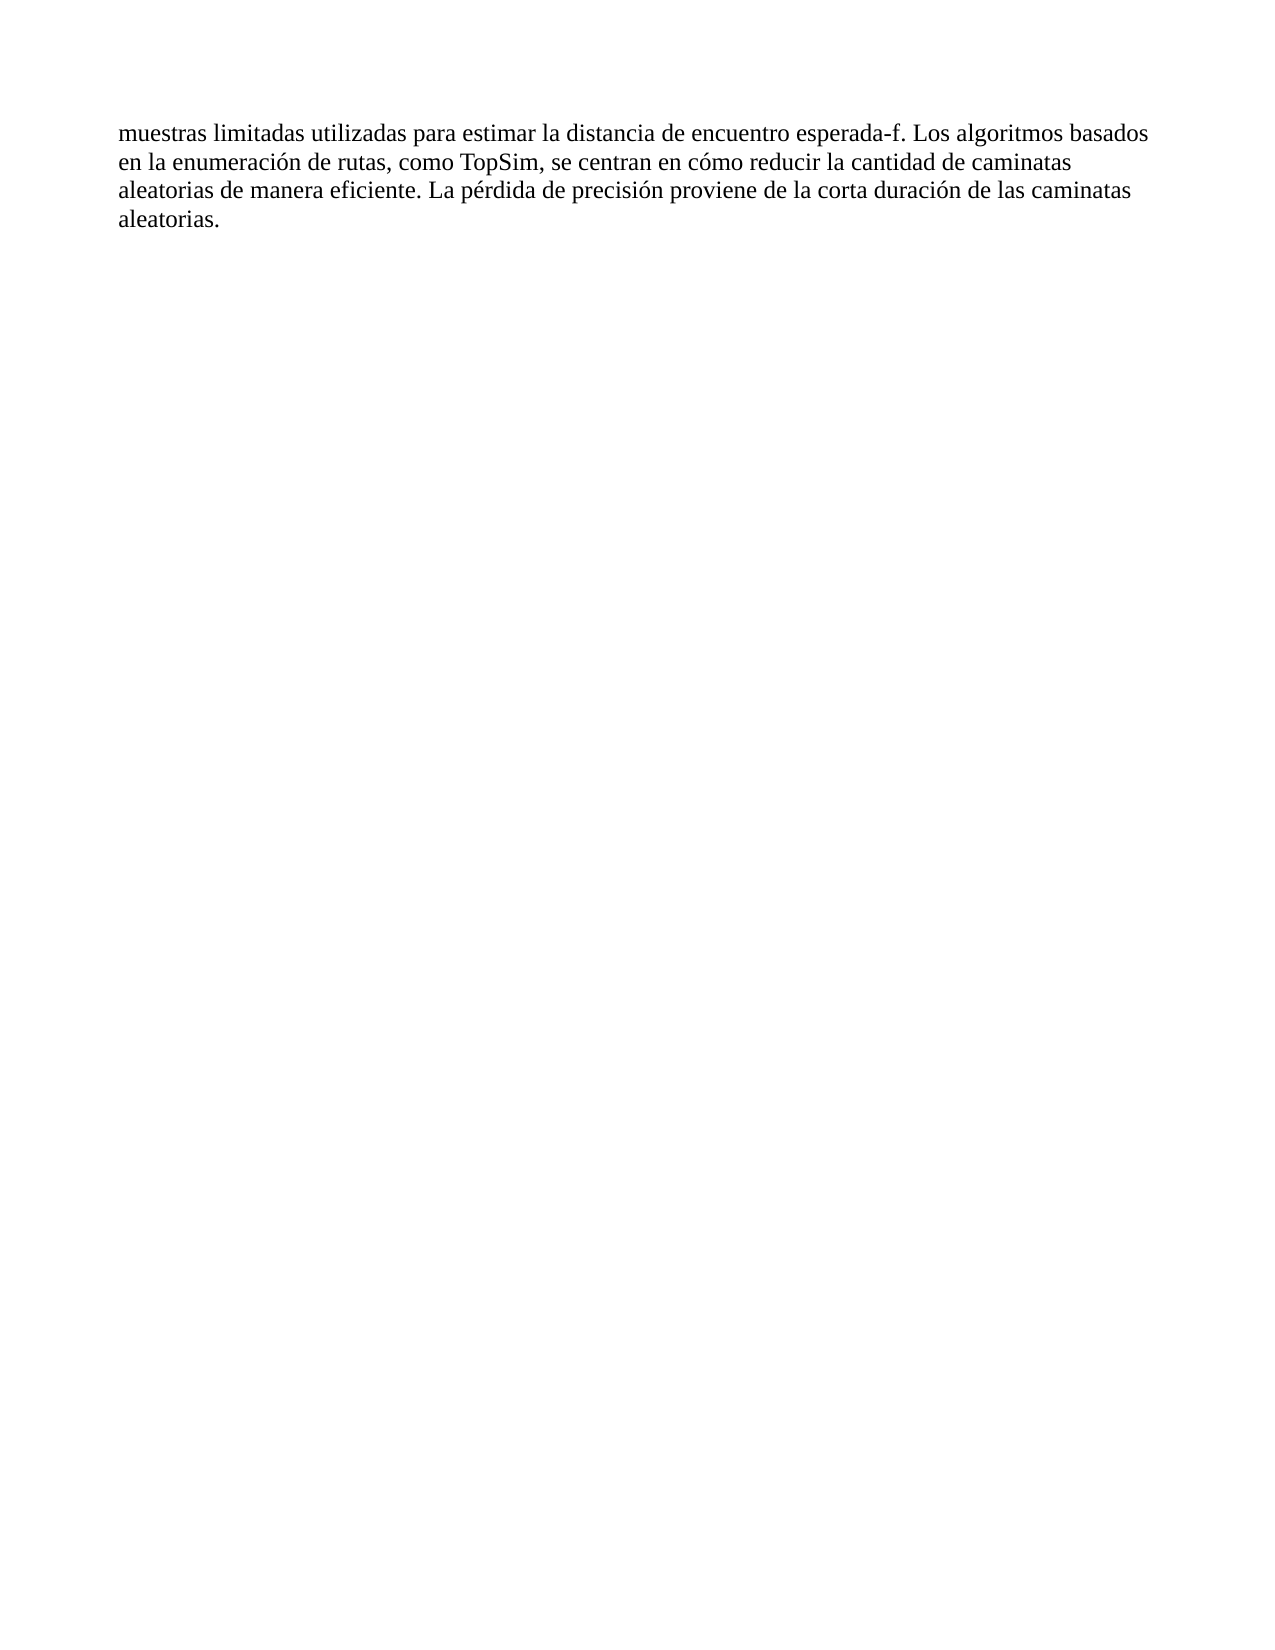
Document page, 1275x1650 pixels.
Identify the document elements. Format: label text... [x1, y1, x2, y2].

text muestras limitadas utilizadas para estimar la distancia de encuentro esperada-f. Los algoritmos basados en la enumeración de rutas, como TopSim, se centran en cómo reducir la cantidad de caminatas aleatorias de manera eficiente. La pérdida de precisión proviene de la corta duración de las caminatas aleatorias. [118, 118, 1157, 233]
